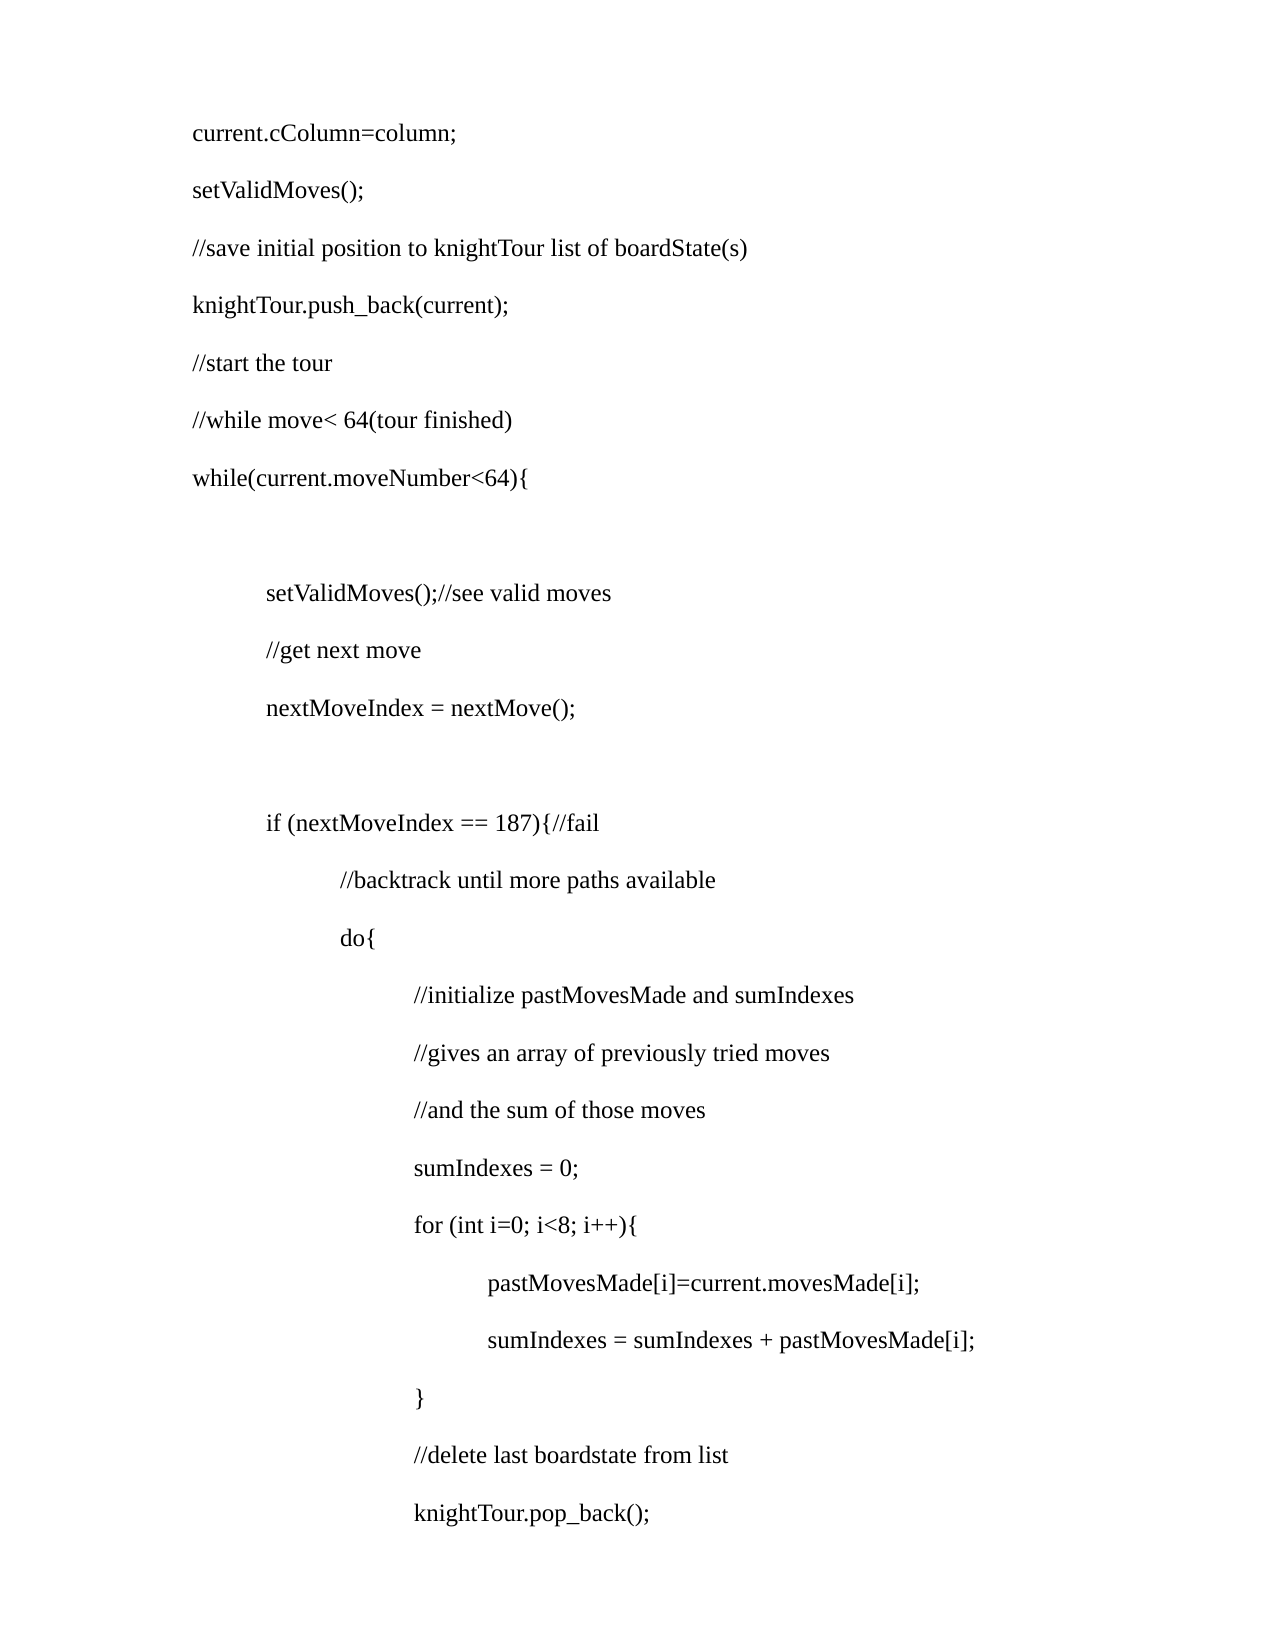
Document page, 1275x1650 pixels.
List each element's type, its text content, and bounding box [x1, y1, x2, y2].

text sumIndexes = 0; [118, 1153, 1157, 1182]
text knightTour.push_back(current); [118, 291, 1157, 319]
text do{ [118, 923, 1157, 952]
text //save initial position to knightTour list of boardState(s) [118, 233, 1157, 262]
text if (nextMoveIndex == 187){//fail [118, 808, 1157, 837]
text //get next move [118, 636, 1157, 664]
text //start the tour [118, 348, 1157, 377]
text knightTour.pop_back(); [118, 1498, 1157, 1527]
text } [118, 1383, 1157, 1412]
text //backtrack until more paths available [118, 866, 1157, 894]
text while(current.moveNumber<64){ [118, 463, 1157, 492]
text current.cColumn=column; [118, 118, 1157, 147]
text //gives an array of previously tried moves [118, 1038, 1157, 1067]
text for (int i=0; i<8; i++){ [118, 1211, 1157, 1239]
text //initialize pastMovesMade and sumIndexes [118, 981, 1157, 1009]
text sumIndexes = sumIndexes + pastMovesMade[i]; [118, 1326, 1157, 1354]
text setValidMoves();//see valid moves [118, 578, 1157, 607]
text //and the sum of those moves [118, 1096, 1157, 1124]
text nextMoveIndex = nextMove(); [118, 693, 1157, 722]
text //while move< 64(tour finished) [118, 406, 1157, 434]
text pastMovesMade[i]=current.movesMade[i]; [118, 1268, 1157, 1297]
text setValidMoves(); [118, 176, 1157, 204]
text //delete last boardstate from list [118, 1441, 1157, 1469]
